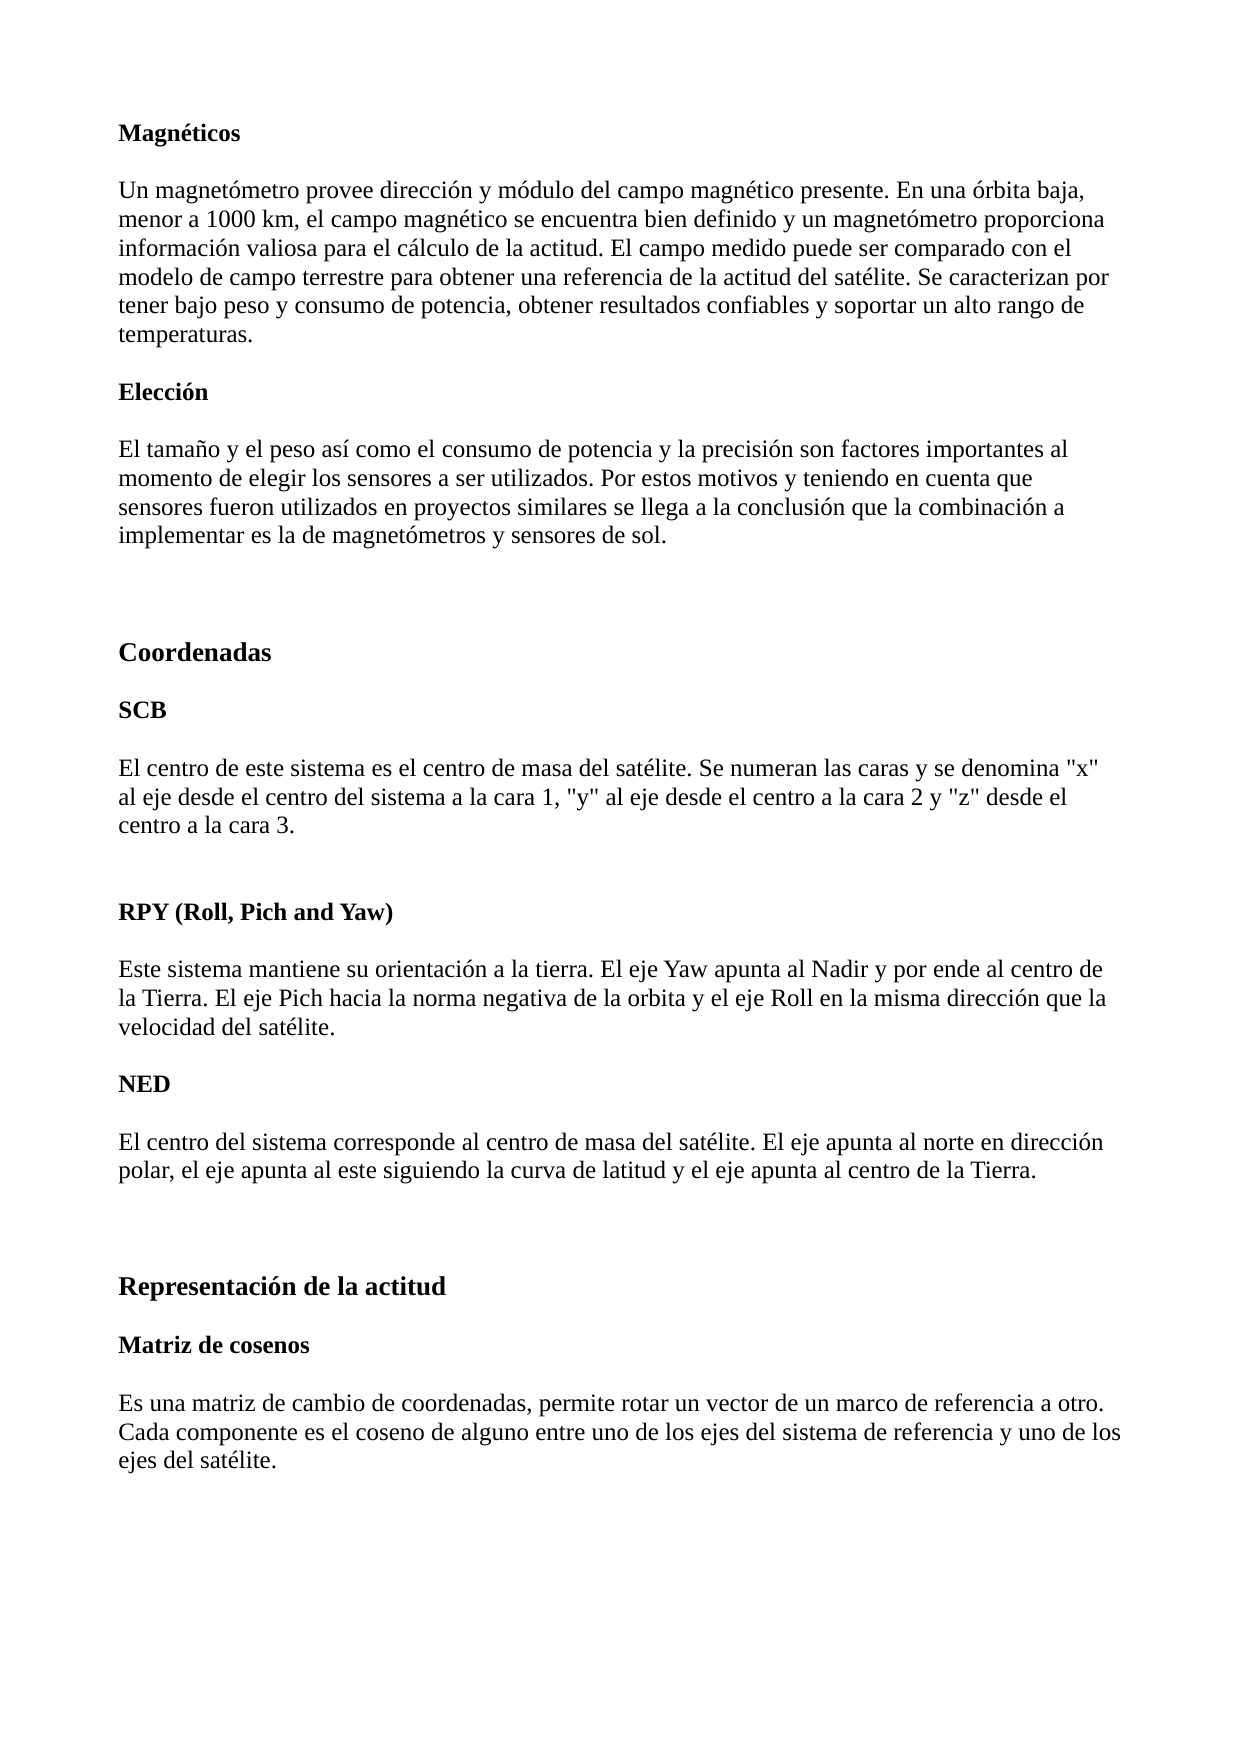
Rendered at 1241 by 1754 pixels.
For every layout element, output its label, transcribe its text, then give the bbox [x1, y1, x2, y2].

text Magnéticos [118, 118, 1122, 147]
text SCB [118, 696, 1122, 724]
text Este sistema mantiene su orientación a la tierra. El eje Yaw apunta al Nadir y por ende al centro de la Tierra. El eje Pich hacia la norma negativa de la orbita y el eje Roll en la misma dirección que la velocidad del satélite. [118, 954, 1122, 1041]
text Elección [118, 377, 1122, 406]
text Representación de la actitud [118, 1271, 1122, 1302]
text El centro de este sistema es el centro de masa del satélite. Se numeran las caras y se denomina "x" al eje desde el centro del sistema a la cara 1, "y" al eje desde el centro a la cara 2 y "z" desde el centro a la cara 3. [118, 753, 1122, 839]
text RPY (Roll, Pich and Yaw) [118, 897, 1122, 926]
text El centro del sistema corresponde al centro de masa del satélite. El eje apunta al norte en dirección polar, el eje apunta al este siguiendo la curva de latitud y el eje apunta al centro de la Tierra. [118, 1127, 1122, 1184]
text Coordenadas [118, 636, 1122, 667]
text NED [118, 1069, 1122, 1098]
text Es una matriz de cambio de coordenadas, permite rotar un vector de un marco de referencia a otro. Cada componente es el coseno de alguno entre uno de los ejes del sistema de referencia y uno de los ejes del satélite. [118, 1388, 1122, 1474]
text El tamaño y el peso así como el consumo de potencia y la precisión son factores importantes al momento de elegir los sensores a ser utilizados. Por estos motivos y teniendo en cuenta que sensores fueron utilizados en proyectos similares se llega a la conclusión que la combinación a implementar es la de magnetómetros y sensores de sol. [118, 434, 1122, 549]
text Un magnetómetro provee dirección y módulo del campo magnético presente. En una órbita baja, menor a 1000 km, el campo magnético se encuentra bien definido y un magnetómetro proporciona información valiosa para el cálculo de la actitud. El campo medido puede ser comparado con el modelo de campo terrestre para obtener una referencia de la actitud del satélite. Se caracterizan por tener bajo peso y consumo de potencia, obtener resultados confiables y soportar un alto rango de temperaturas. [118, 176, 1122, 348]
text Matriz de cosenos [118, 1330, 1122, 1359]
